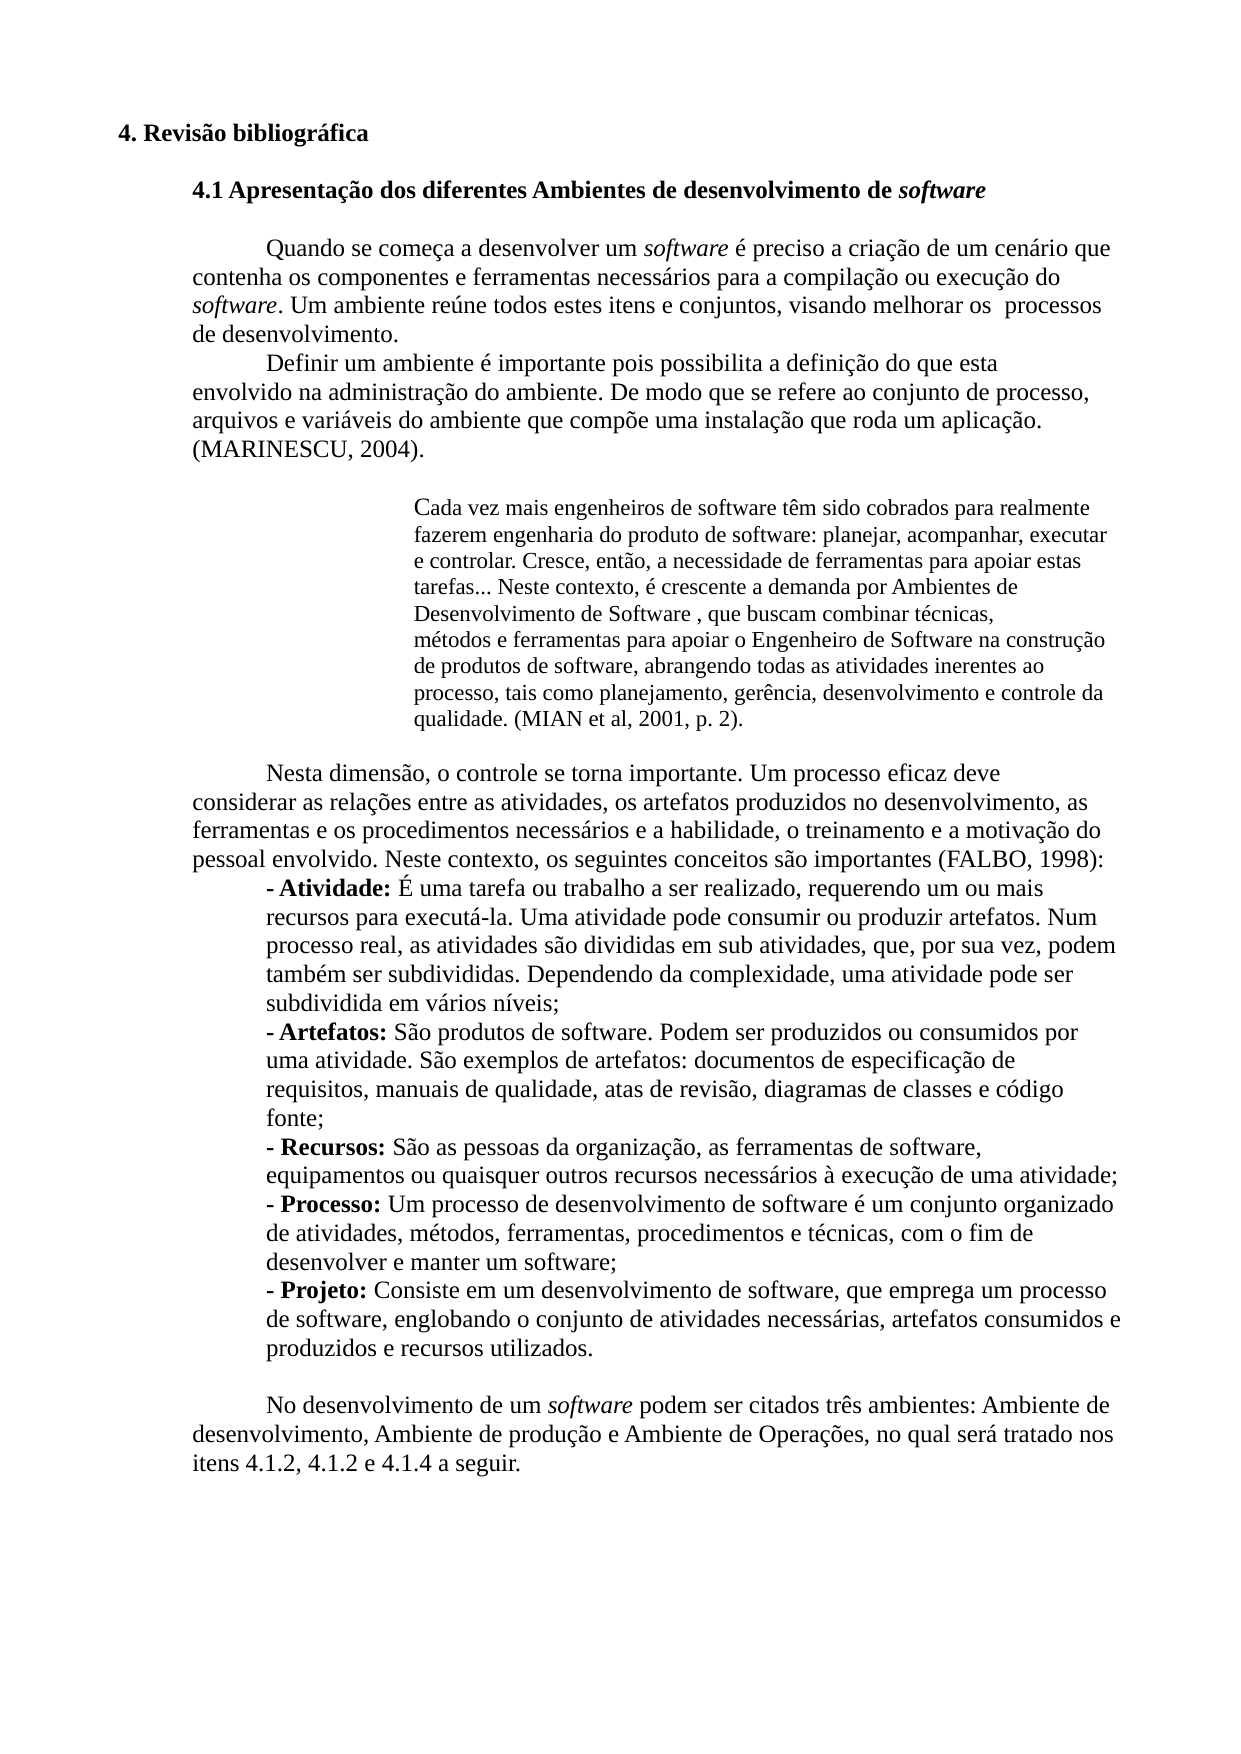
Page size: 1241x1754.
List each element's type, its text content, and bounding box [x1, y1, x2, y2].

text - Atividade: É uma tarefa ou trabalho a ser realizado, requerendo um ou mais recursos para executá-la. Uma atividade pode consumir ou produzir artefatos. Num processo real, as atividades são divididas em sub atividades, que, por sua vez, podem também ser subdivididas. Dependendo da complexidade, uma atividade pode ser subdividida em vários níveis; [266, 873, 1122, 1017]
text Nesta dimensão, o controle se torna importante. Um processo eficaz deve considerar as relações entre as atividades, os artefatos produzidos no desenvolvimento, as ferramentas e os procedimentos necessários e a habilidade, o treinamento e a motivação do pessoal envolvido. Neste contexto, os seguintes conceitos são importantes (FALBO, 1998): [118, 758, 1122, 873]
text produzidos e recursos utilizados. [266, 1333, 1122, 1362]
text Quando se começa a desenvolver um software é preciso a criação de um cenário que contenha os componentes e ferramentas necessários para a compilação ou execução do software. Um ambiente reúne todos estes itens e conjuntos, visando melhorar os processos de desenvolvimento. [118, 233, 1122, 348]
text - Projeto: Consiste em um desenvolvimento de software, que emprega um processo de software, englobando o conjunto de atividades necessárias, artefatos consumidos e [266, 1275, 1122, 1333]
text 4.1 Apresentação dos diferentes Ambientes de desenvolvimento de software [118, 176, 1122, 204]
text Definir um ambiente é importante pois possibilita a definição do que esta envolvido na administração do ambiente. De modo que se refere ao conjunto de processo, arquivos e variáveis do ambiente que compõe uma instalação que roda um aplicação. (MARINESCU, 2004). [118, 348, 1122, 463]
text Cada vez mais engenheiros de software têm sido cobrados para realmente fazerem engenharia do produto de software: planejar, acompanhar, executar e controlar. Cresce, então, a necessidade de ferramentas para apoiar estas tarefas... Neste contexto, é crescente a demanda por Ambientes de Desenvolvimento de Software , que buscam combinar técnicas, métodos e ferramentas para apoiar o Engenheiro de Software na construção de produtos de software, abrangendo todas as atividades inerentes ao processo, tais como planejamento, gerência, desenvolvimento e controle da qualidade. (MIAN et al, 2001, p. 2). [118, 492, 1122, 731]
text 4. Revisão bibliográfica [118, 118, 1122, 147]
text - Processo: Um processo de desenvolvimento de software é um conjunto organizado de atividades, métodos, ferramentas, procedimentos e técnicas, com o fim de desenvolver e manter um software; [266, 1189, 1122, 1275]
text No desenvolvimento de um software podem ser citados três ambientes: Ambiente de desenvolvimento, Ambiente de produção e Ambiente de Operações, no qual será tratado nos itens 4.1.2, 4.1.2 e 4.1.4 a seguir. [118, 1390, 1122, 1477]
text - Artefatos: São produtos de software. Podem ser produzidos ou consumidos por uma atividade. São exemplos de artefatos: documentos de especificação de requisitos, manuais de qualidade, atas de revisão, diagramas de classes e código fonte; [266, 1017, 1122, 1132]
text - Recursos: São as pessoas da organização, as ferramentas de software, equipamentos ou quaisquer outros recursos necessários à execução de uma atividade; [266, 1132, 1122, 1189]
